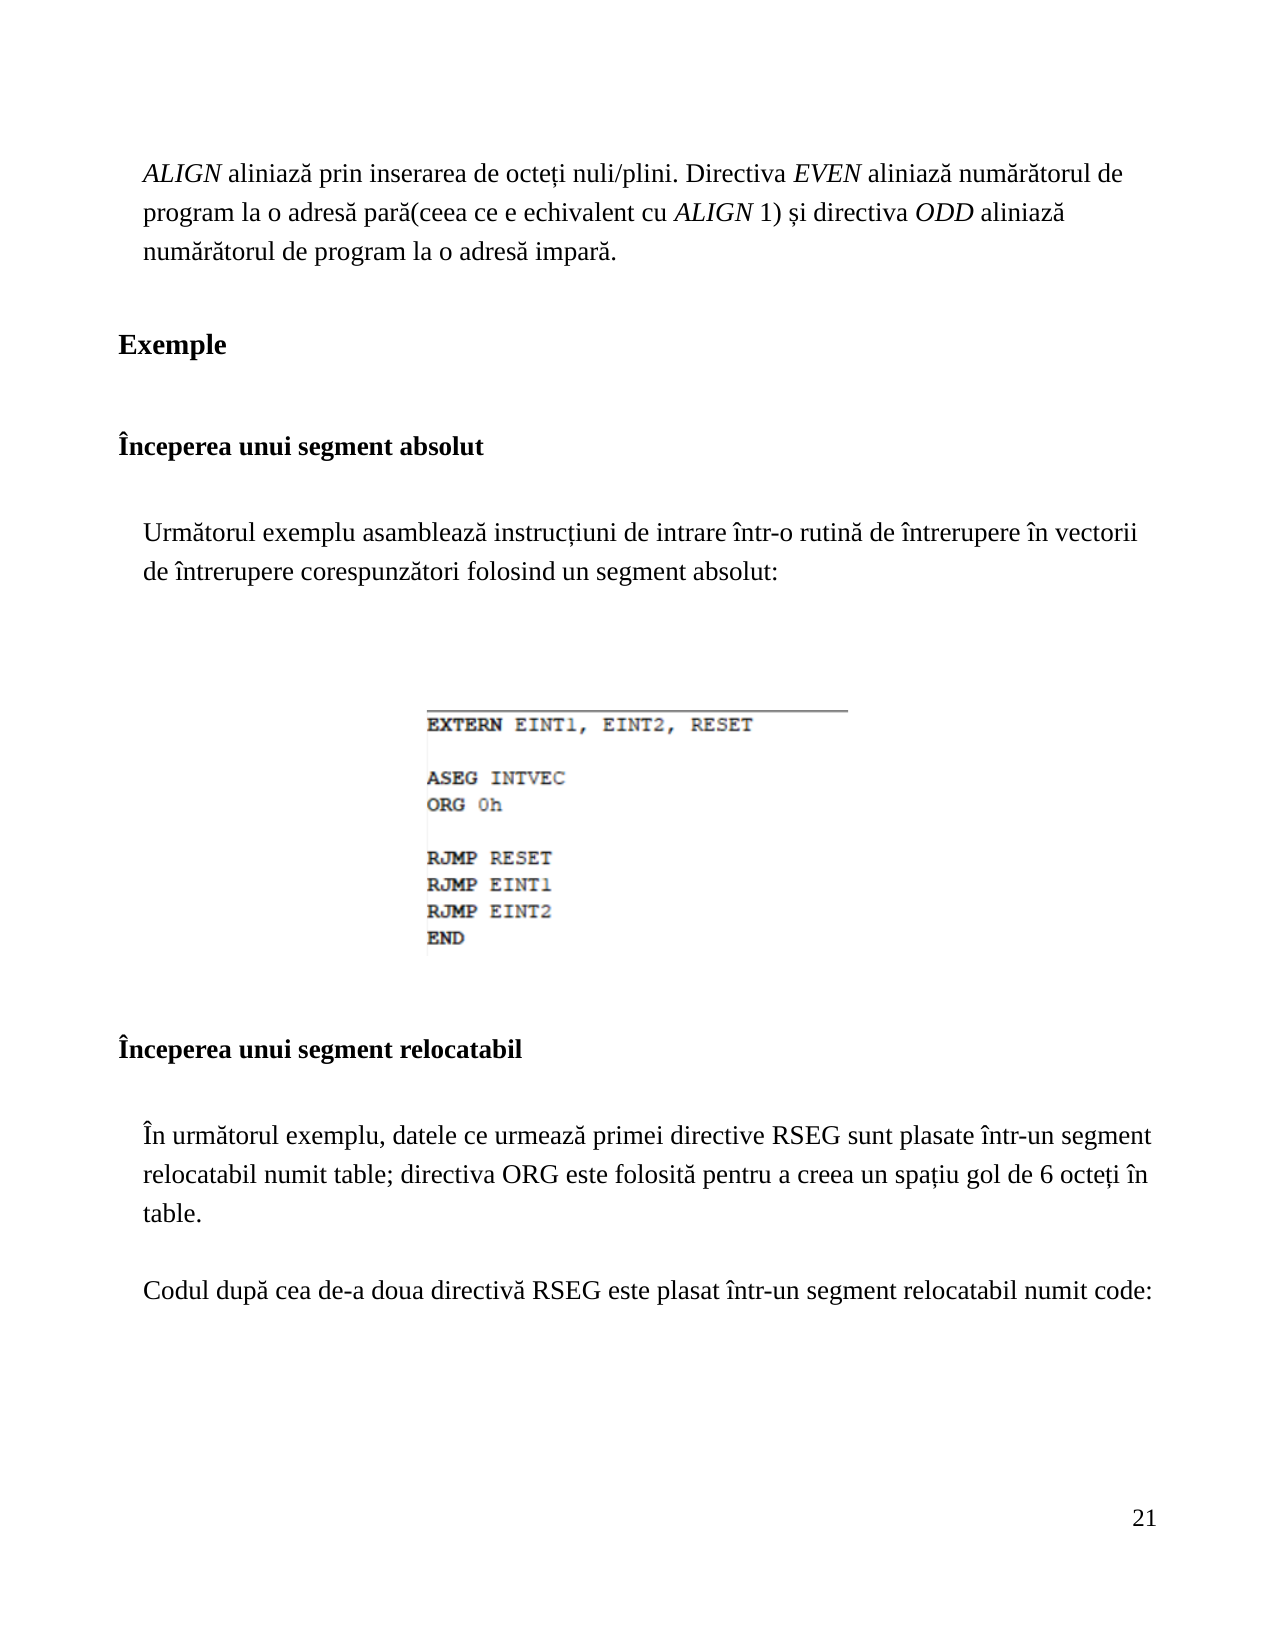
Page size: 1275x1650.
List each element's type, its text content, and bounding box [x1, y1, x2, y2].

text Următorul exemplu asamblează instrucțiuni de intrare într-o rutină de întrerupere în vectorii de întrerupere corespunzători folosind un segment absolut: [143, 516, 1157, 625]
picture [426, 710, 849, 956]
subtitle Începerea unui segment absolut [118, 430, 1157, 462]
subtitle Începerea unui segment relocatabil [118, 1033, 1157, 1065]
text ALIGN aliniază prin inserarea de octeți nuli/plini. Directiva EVEN aliniază numărătorul de program la o adresă pară(ceea ce e echivalent cu ALIGN 1) și directiva ODD aliniază numărătorul de program la o adresă impară. [143, 157, 1157, 266]
subtitle Exemple [118, 327, 1157, 361]
text Codul după cea de-a doua directivă RSEG este plasat într-un segment relocatabil numit code: [143, 1274, 1157, 1306]
text În următorul exemplu, datele ce urmează primei directive RSEG sunt plasate într-un segment relocatabil numit table; directiva ORG este folosită pentru a creea un spațiu gol de 6 octeți în table. [143, 1119, 1157, 1228]
